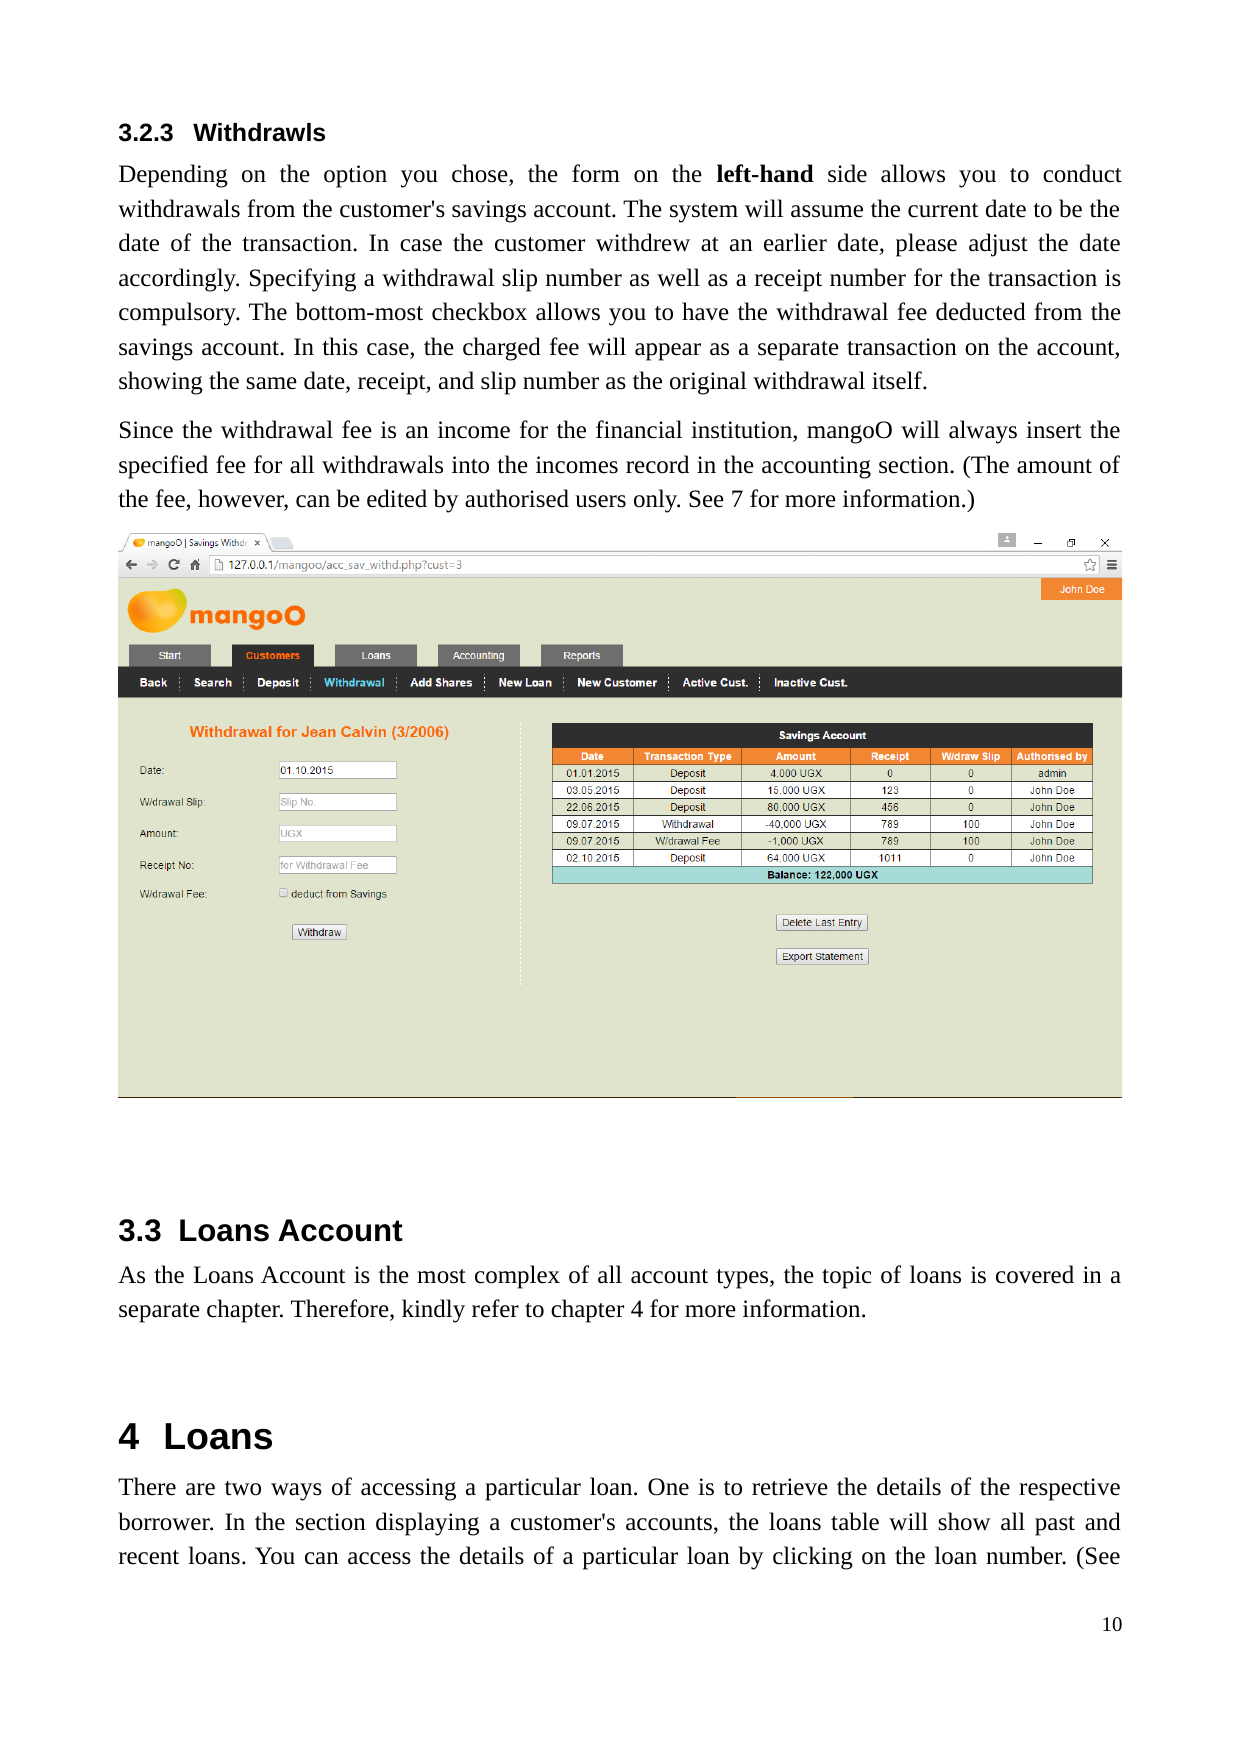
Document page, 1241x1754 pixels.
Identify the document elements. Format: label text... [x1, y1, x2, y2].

text Depending on the option you chose, the form on the left-hand side allows you to conduct withdrawals from the customer's savings account. The system will assume the current date to be the date of the transaction. In case the customer withdrew at an earlier date, please adjust the date accordingly. Specifying a withdrawal slip number as well as a receipt number for the transaction is compulsory. The bottom-most checkbox allows you to have the withdrawal fee deducted from the savings account. In this case, the charged fee will appear as a separate transaction on the account, showing the same date, receipt, and slip number as the original withdrawal itself. [118, 159, 1122, 395]
text As the Loans Account is the most complex of all account types, the topic of loans is covered in a separate chapter. Therefore, kindly refer to chapter 4 for more information. [118, 1260, 1122, 1323]
subtitle Loans Account [118, 1212, 1122, 1247]
text Since the withdrawal fee is an income for the financial institution, mangoO will always insert the specified fee for all withdrawals into the incomes record in the accounting section. (The amount of the fee, however, can be edited by authorised users only. See 7 for more information.) [118, 415, 1122, 513]
picture [118, 533, 1123, 1098]
subtitle Withdrawls [118, 118, 1122, 147]
text There are two ways of accessing a particular loan. One is to retrieve the details of the respective borrower. In the section displaying a customer's accounts, the loans table will show all past and recent loans. You can access the details of a particular loan by clicking on the loan number. (See [118, 1472, 1122, 1570]
subtitle Loans [118, 1414, 1122, 1457]
